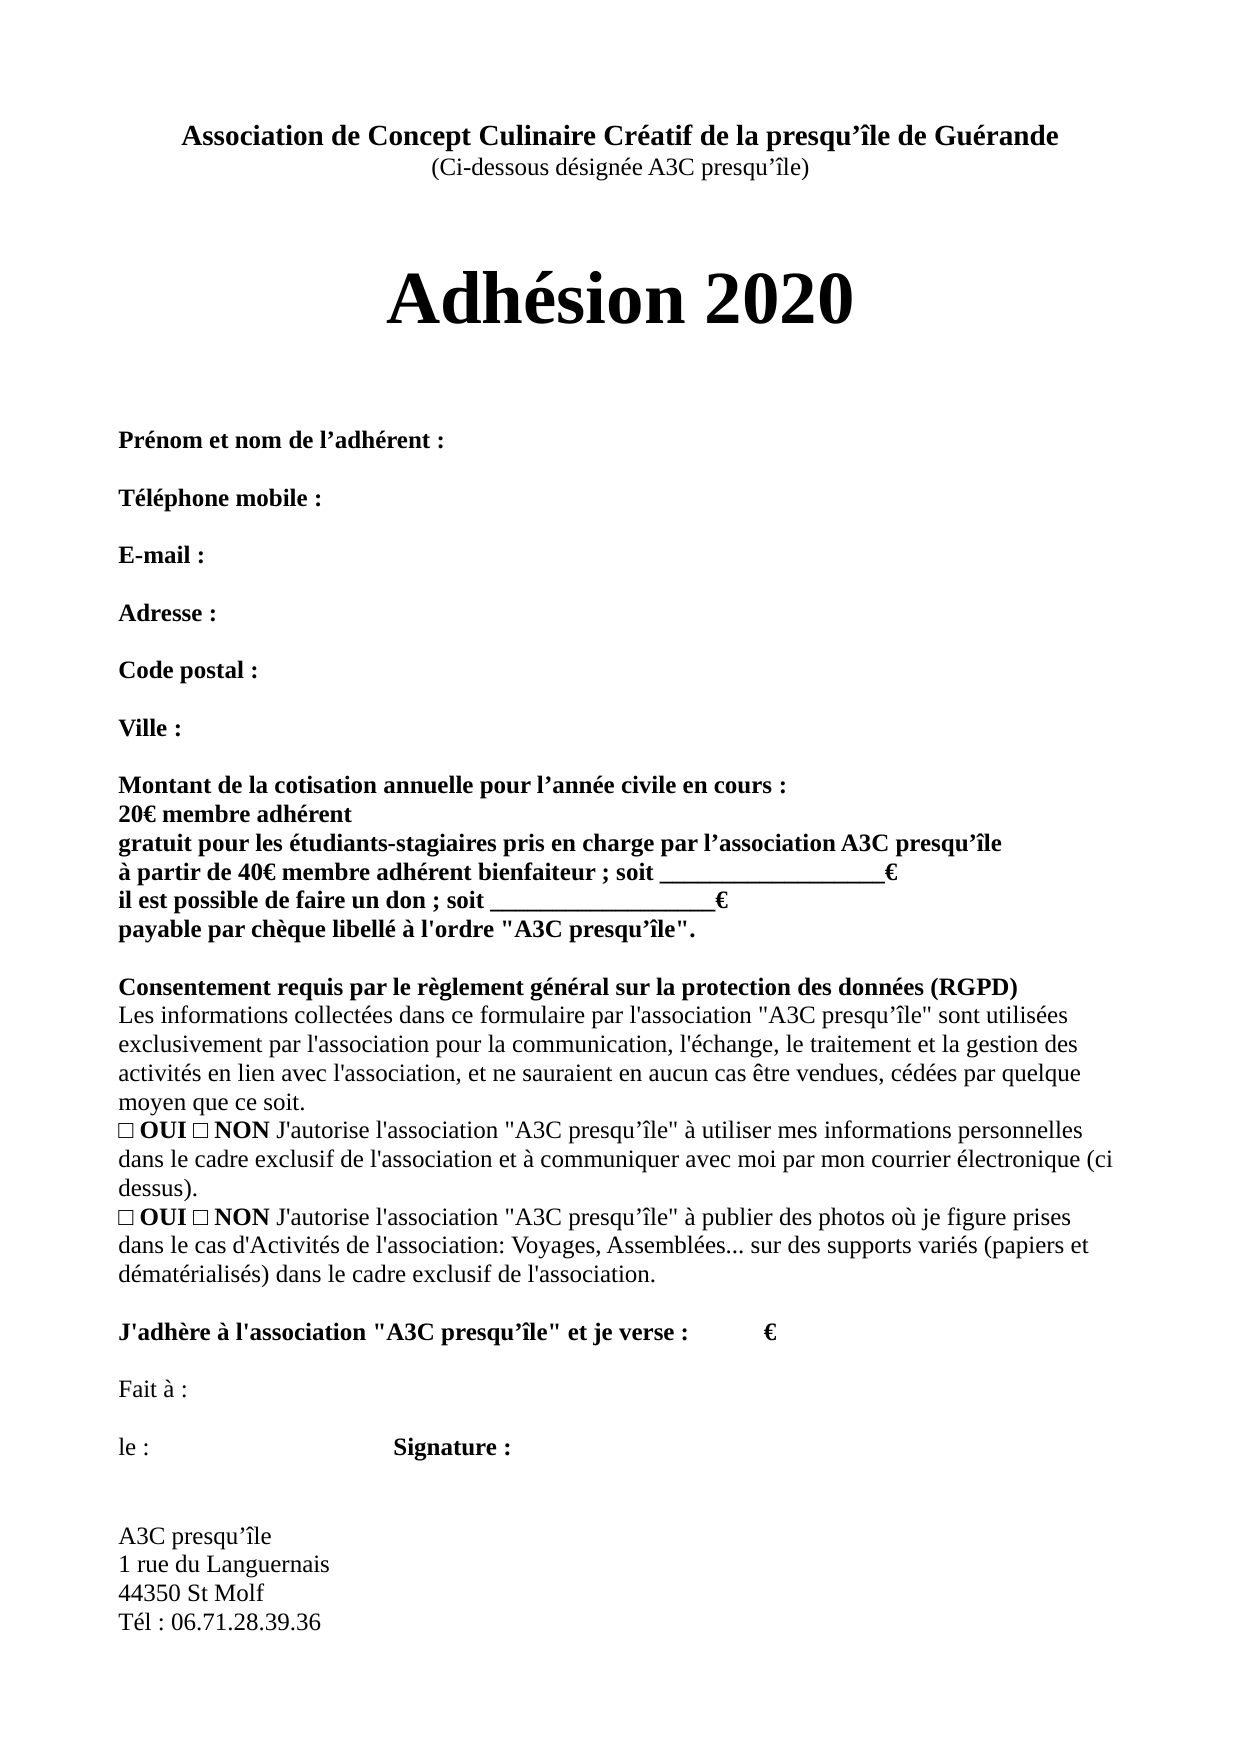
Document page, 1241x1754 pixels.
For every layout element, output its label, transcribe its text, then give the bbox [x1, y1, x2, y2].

text Adhésion 2020 [118, 253, 1122, 339]
text Téléphone mobile : [118, 483, 1122, 512]
text 20€ membre adhérent [118, 799, 1122, 828]
text Les informations collectées dans ce formulaire par l'association "A3C presqu’île" sont utilisées exclusivement par l'association pour la communication, l'échange, le traitement et la gestion des activités en lien avec l'association, et ne sauraient en aucun cas être vendues, cédées par quelque moyen que ce soit. [118, 1001, 1122, 1116]
text Montant de la cotisation annuelle pour l’année civile en cours : [118, 771, 1122, 799]
text □ OUI □ NON J'autorise l'association "A3C presqu’île" à utiliser mes informations personnelles dans le cadre exclusif de l'association et à communiquer avec moi par mon courrier électronique (ci dessus). [118, 1116, 1122, 1202]
text Ville : [118, 713, 1122, 742]
text à partir de 40€ membre adhérent bienfaiteur ; soit __________________€ [118, 857, 1122, 886]
text Code postal : [118, 656, 1122, 684]
text Adresse : [118, 598, 1122, 627]
text il est possible de faire un don ; soit __________________€ [118, 886, 1122, 914]
text Prénom et nom de l’adhérent : [118, 426, 1122, 454]
text J'adhère à l'association "A3C presqu’île" et je verse : € [118, 1317, 1122, 1346]
text □ OUI □ NON J'autorise l'association "A3C presqu’île" à publier des photos où je figure prises dans le cas d'Activités de l'association: Voyages, Assemblées... sur des supports variés (papiers et dématérialisés) dans le cadre exclusif de l'association. [118, 1202, 1122, 1288]
text payable par chèque libellé à l'ordre "A3C presqu’île". [118, 914, 1122, 943]
text le : Signature : [118, 1432, 1122, 1461]
text Fait à : [118, 1374, 1122, 1403]
text E-mail : [118, 541, 1122, 569]
text Consentement requis par le règlement général sur la protection des données (RGPD) [118, 972, 1122, 1001]
text gratuit pour les étudiants-stagiaires pris en charge par l’association A3C presqu’île [118, 828, 1122, 857]
